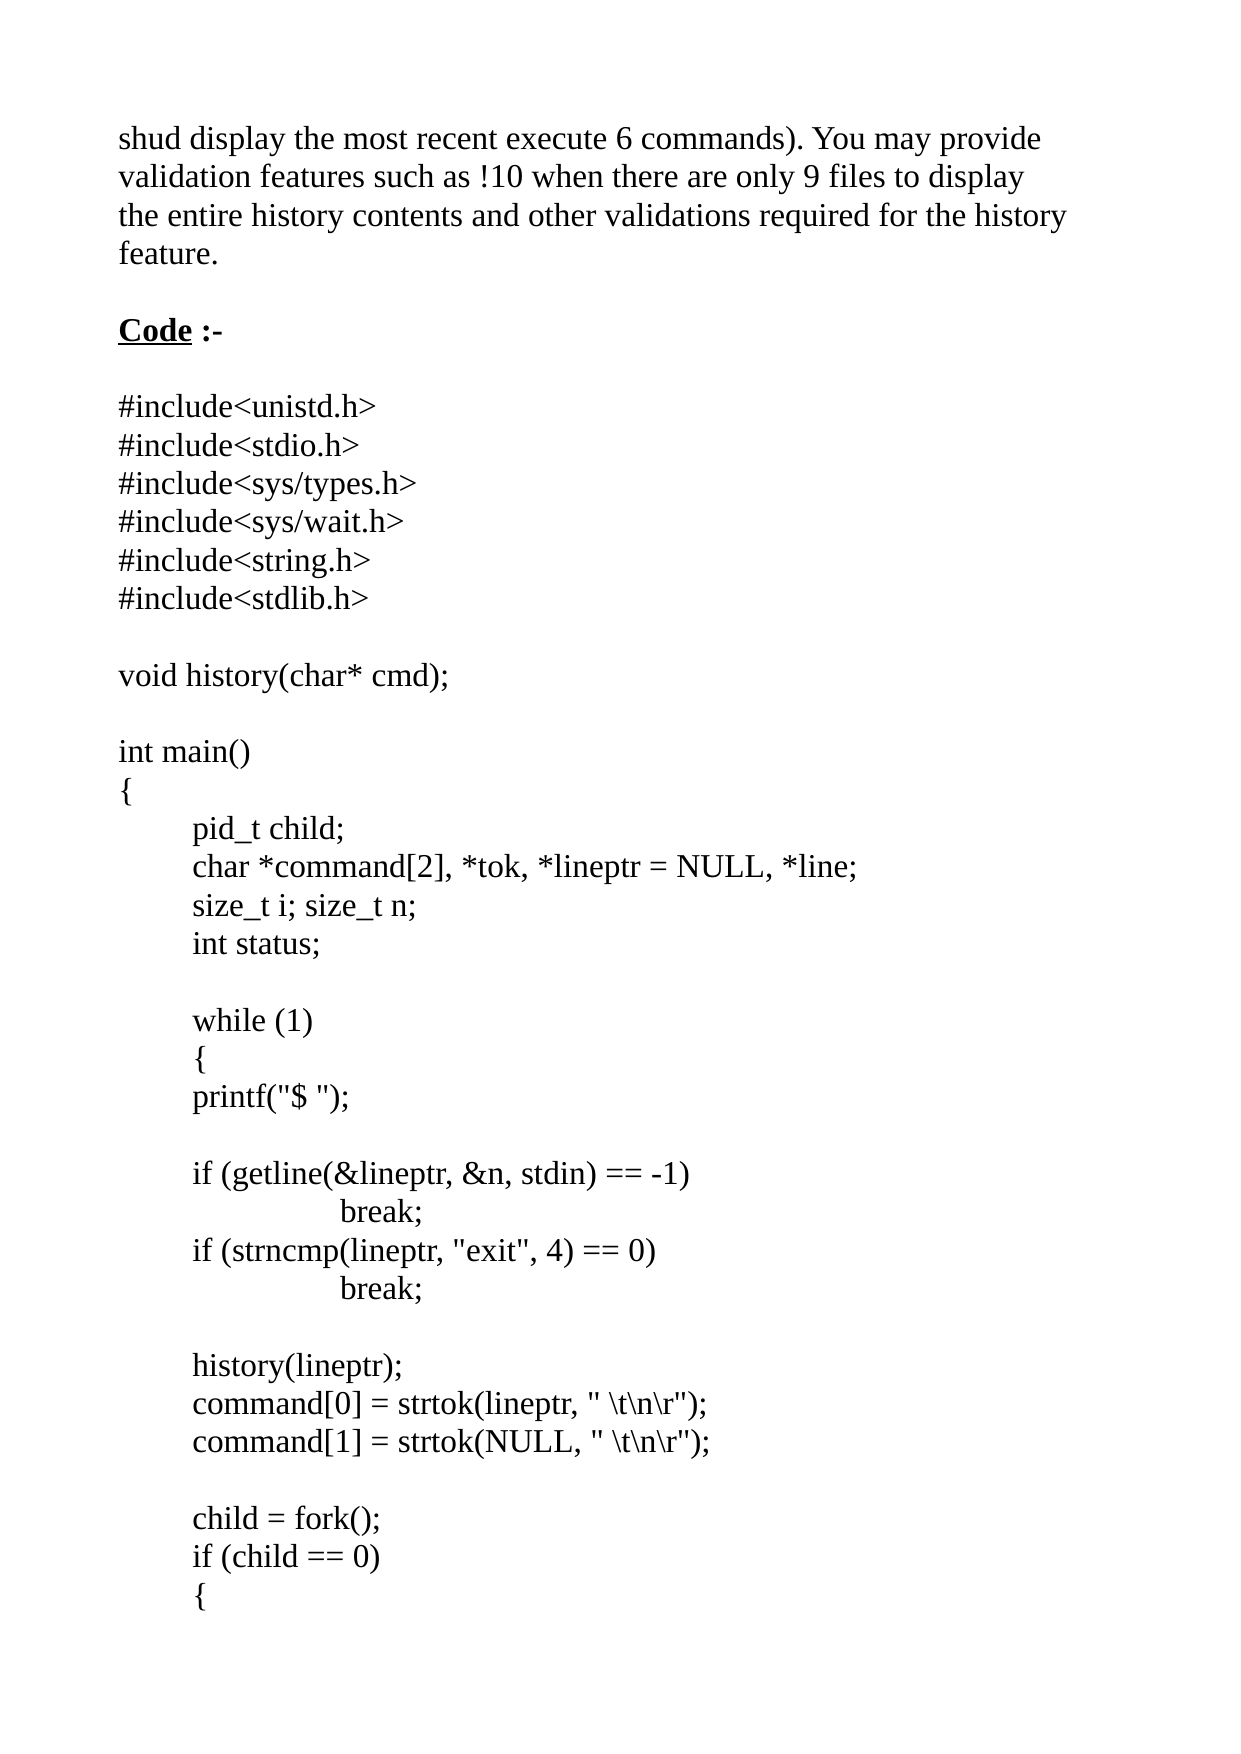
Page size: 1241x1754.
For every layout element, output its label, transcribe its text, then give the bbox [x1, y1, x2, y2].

text int main() [118, 731, 1122, 770]
text command[1] = strtok(NULL, " \t\n\r"); [118, 1421, 1122, 1460]
text shud display the most recent execute 6 commands). You may provide validation features such as !10 when there are only 9 files to display [118, 118, 1122, 195]
text command[0] = strtok(lineptr, " \t\n\r"); [118, 1383, 1122, 1421]
text size_t i; size_t n; [118, 885, 1122, 923]
text Code :- [118, 310, 1122, 348]
text { [118, 770, 1122, 808]
text int status; [118, 923, 1122, 961]
text pid_t child; [118, 808, 1122, 846]
text break; [118, 1191, 1122, 1230]
text #include<stdlib.h> [118, 578, 1122, 616]
text printf("$ "); [118, 1076, 1122, 1115]
text void history(char* cmd); [118, 655, 1122, 693]
text if (strncmp(lineptr, "exit", 4) == 0) [118, 1230, 1122, 1268]
text #include<stdio.h> [118, 425, 1122, 463]
text break; [118, 1268, 1122, 1306]
text #include<unistd.h> [118, 386, 1122, 425]
text char *command[2], *tok, *lineptr = NULL, *line; [118, 846, 1122, 885]
text #include<sys/wait.h> [118, 501, 1122, 540]
text { [118, 1575, 1122, 1613]
text #include<string.h> [118, 540, 1122, 578]
text history(lineptr); [118, 1345, 1122, 1383]
text if (getline(&lineptr, &n, stdin) == -1) [118, 1153, 1122, 1191]
text #include<sys/types.h> [118, 463, 1122, 501]
text the entire history contents and other validations required for the history feature. [118, 195, 1122, 271]
text { [118, 1038, 1122, 1076]
text child = fork(); [118, 1498, 1122, 1536]
text while (1) [118, 1000, 1122, 1038]
text if (child == 0) [118, 1536, 1122, 1575]
